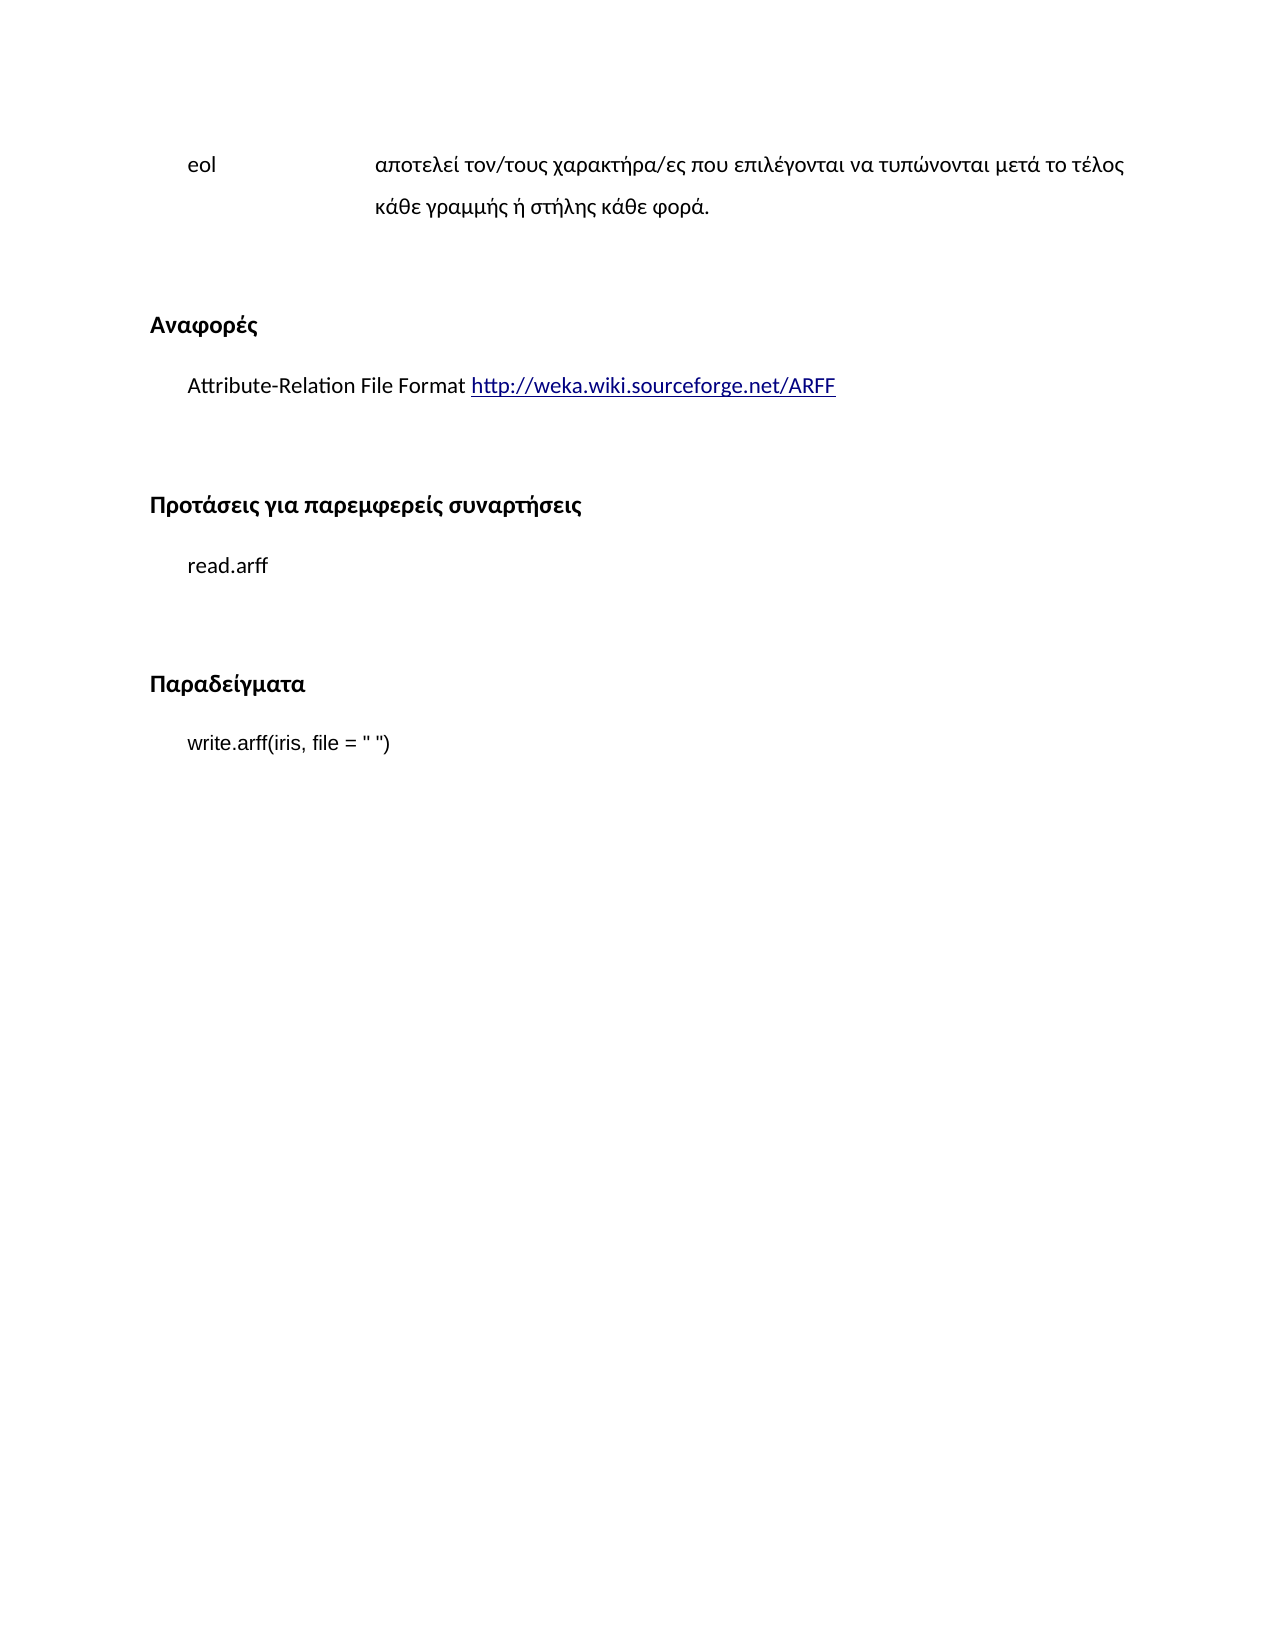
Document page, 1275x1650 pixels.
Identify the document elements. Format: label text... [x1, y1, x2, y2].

text write.arff(iris, file = " ") [187, 731, 1125, 755]
text Προτάσεις για παρεμφερείς συναρτήσεις [150, 489, 1125, 519]
text Αναφορές [150, 309, 1125, 340]
text eol αποτελεί τον/τους χαρακτήρα/ες που επιλέγονται να τυπώνονται μετά το τέλος κάθε γραμμής ή στήλης κάθε φορά. [187, 150, 1125, 220]
text Παραδείγματα [150, 669, 1125, 699]
text read.arff [150, 551, 1125, 579]
text Attribute-Relation File Format http://weka.wiki.sourceforge.net/ARFF [187, 372, 1125, 400]
